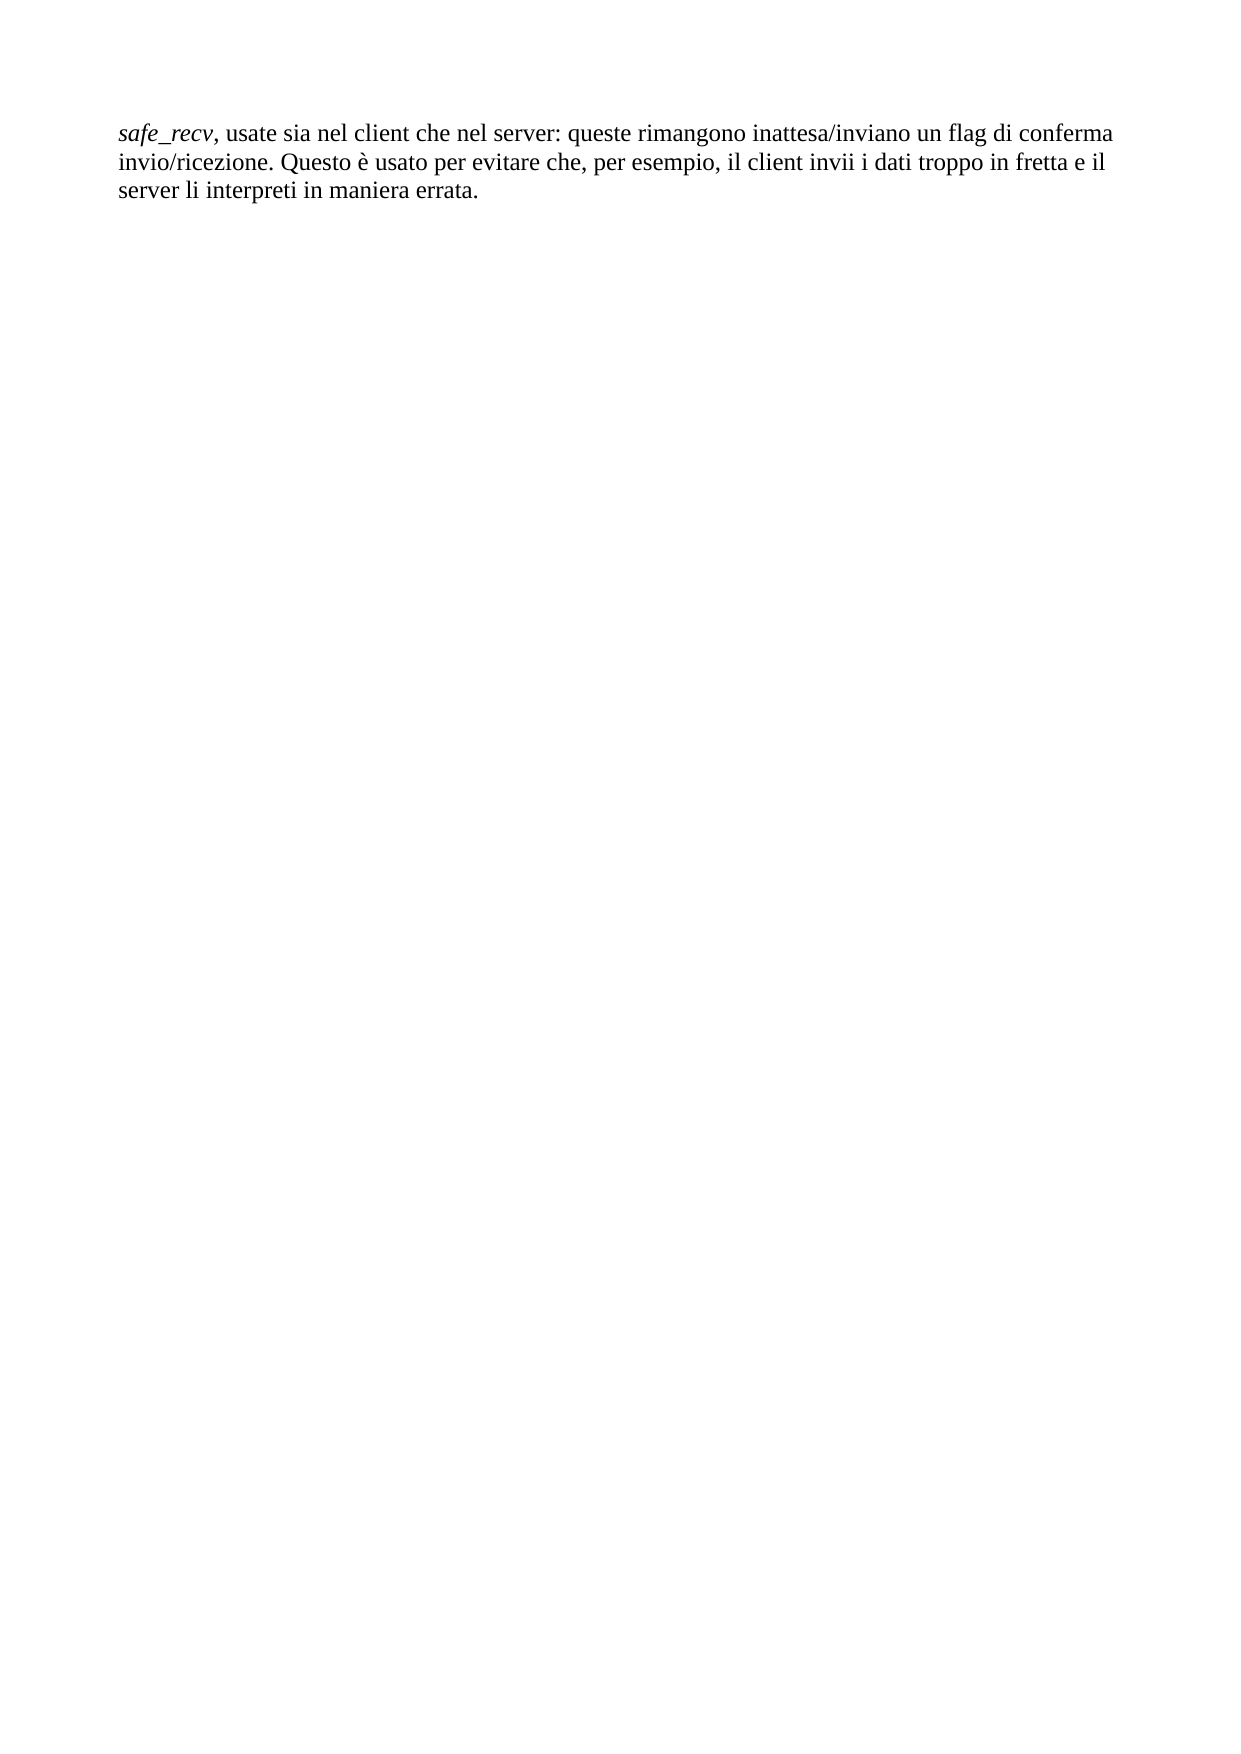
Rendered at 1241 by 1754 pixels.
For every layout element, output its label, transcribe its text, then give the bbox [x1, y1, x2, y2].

text safe_recv, usate sia nel client che nel server: queste rimangono inattesa/inviano un flag di conferma invio/ricezione. Questo è usato per evitare che, per esempio, il client invii i dati troppo in fretta e il server li interpreti in maniera errata. [118, 118, 1122, 204]
